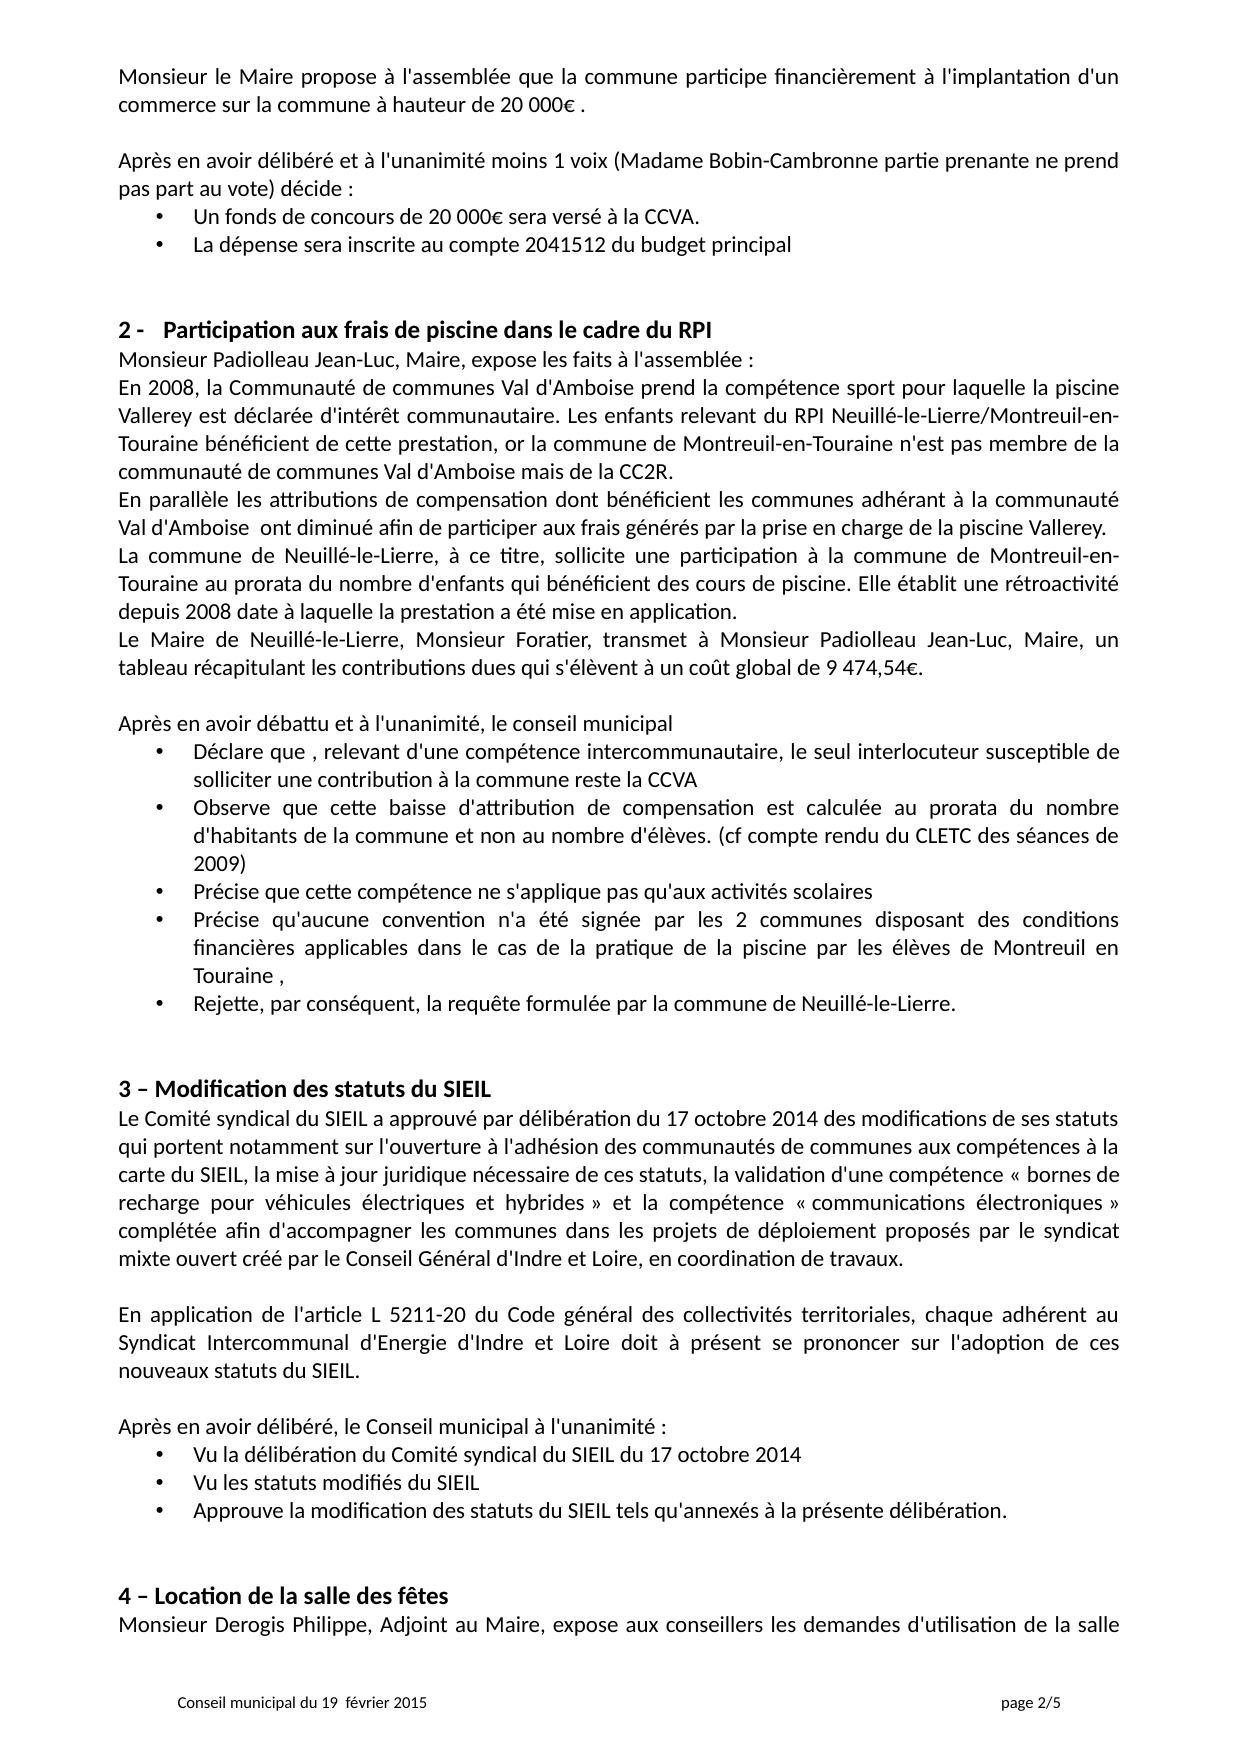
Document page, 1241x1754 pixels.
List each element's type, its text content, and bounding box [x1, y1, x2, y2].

subtitle Participation aux frais de piscine dans le cadre du RPI [118, 314, 1120, 345]
list Vu les statuts modifiés du SIEIL [156, 1468, 1120, 1496]
list Rejette, par conséquent, la requête formulée par la commune de Neuillé-le-Lierre. [156, 989, 1120, 1017]
text En parallèle les attributions de compensation dont bénéficient les communes adhérant à la communauté Val d'Amboise ont diminué afin de participer aux frais générés par la prise en charge de la piscine Vallerey. [118, 485, 1120, 541]
text La commune de Neuillé-le-Lierre, à ce titre, sollicite une participation à la commune de Montreuil-en- Touraine au prorata du nombre d'enfants qui bénéficient des cours de piscine. Elle établit une rétroactivité depuis 2008 date à laquelle la prestation a été mise en application. [118, 541, 1120, 625]
text Le Maire de Neuillé-le-Lierre, Monsieur Foratier, transmet à Monsieur Padiolleau Jean-Luc, Maire, un tableau récapitulant les contributions dues qui s'élèvent à un coût global de 9 474,54€. [118, 625, 1120, 681]
text Monsieur le Maire propose à l'assemblée que la commune participe financièrement à l'implantation d'un commerce sur la commune à hauteur de 20 000€ . [118, 62, 1120, 118]
list Un fonds de concours de 20 000€ sera versé à la CCVA. [156, 202, 1120, 230]
text En 2008, la Communauté de communes Val d'Amboise prend la compétence sport pour laquelle la piscine Vallerey est déclarée d'intérêt communautaire. Les enfants relevant du RPI Neuillé-le-Lierre/Montreuil-en-Touraine bénéficient de cette prestation, or la commune de Montreuil-en-Touraine n'est pas membre de la communauté de communes Val d'Amboise mais de la CC2R. [118, 373, 1120, 485]
text En application de l'article L 5211-20 du Code général des collectivités territoriales, chaque adhérent au Syndicat Intercommunal d'Energie d'Indre et Loire doit à présent se prononcer sur l'adoption de ces nouveaux statuts du SIEIL. [118, 1300, 1120, 1384]
text Monsieur Padiolleau Jean-Luc, Maire, expose les faits à l'assemblée : [118, 345, 1120, 373]
list Précise qu'aucune convention n'a été signée par les 2 communes disposant des conditions financières applicables dans le cas de la pratique de la piscine par les élèves de Montreuil en Touraine , [156, 905, 1120, 989]
text 4 – Location de la salle des fêtes [118, 1580, 1120, 1611]
text Après en avoir débattu et à l'unanimité, le conseil municipal [118, 709, 1120, 737]
list La dépense sera inscrite au compte 2041512 du budget principal [156, 230, 1120, 258]
list Précise que cette compétence ne s'applique pas qu'aux activités scolaires [156, 877, 1120, 905]
list Approuve la modification des statuts du SIEIL tels qu'annexés à la présente délibération. [156, 1496, 1120, 1524]
text Monsieur Derogis Philippe, Adjoint au Maire, expose aux conseillers les demandes d'utilisation de la salle [118, 1611, 1120, 1639]
text Après en avoir délibéré et à l'unanimité moins 1 voix (Madame Bobin-Cambronne partie prenante ne prend pas part au vote) décide : [118, 146, 1120, 202]
list Vu la délibération du Comité syndical du SIEIL du 17 octobre 2014 [156, 1440, 1120, 1468]
list Déclare que , relevant d'une compétence intercommunautaire, le seul interlocuteur susceptible de solliciter une contribution à la commune reste la CCVA [156, 737, 1120, 793]
text 3 – Modification des statuts du SIEIL [118, 1073, 1120, 1104]
list Observe que cette baisse d'attribution de compensation est calculée au prorata du nombre d'habitants de la commune et non au nombre d'élèves. (cf compte rendu du CLETC des séances de 2009) [156, 793, 1120, 877]
text Le Comité syndical du SIEIL a approuvé par délibération du 17 octobre 2014 des modifications de ses statuts qui portent notamment sur l'ouverture à l'adhésion des communautés de communes aux compétences à la carte du SIEIL, la mise à jour juridique nécessaire de ces statuts, la validation d'une compétence « bornes de recharge pour véhicules électriques et hybrides » et la compétence « communications électroniques » complétée afin d'accompagner les communes dans les projets de déploiement proposés par le syndicat mixte ouvert créé par le Conseil Général d'Indre et Loire, en coordination de travaux. [118, 1104, 1120, 1272]
text Après en avoir délibéré, le Conseil municipal à l'unanimité : [118, 1412, 1120, 1440]
